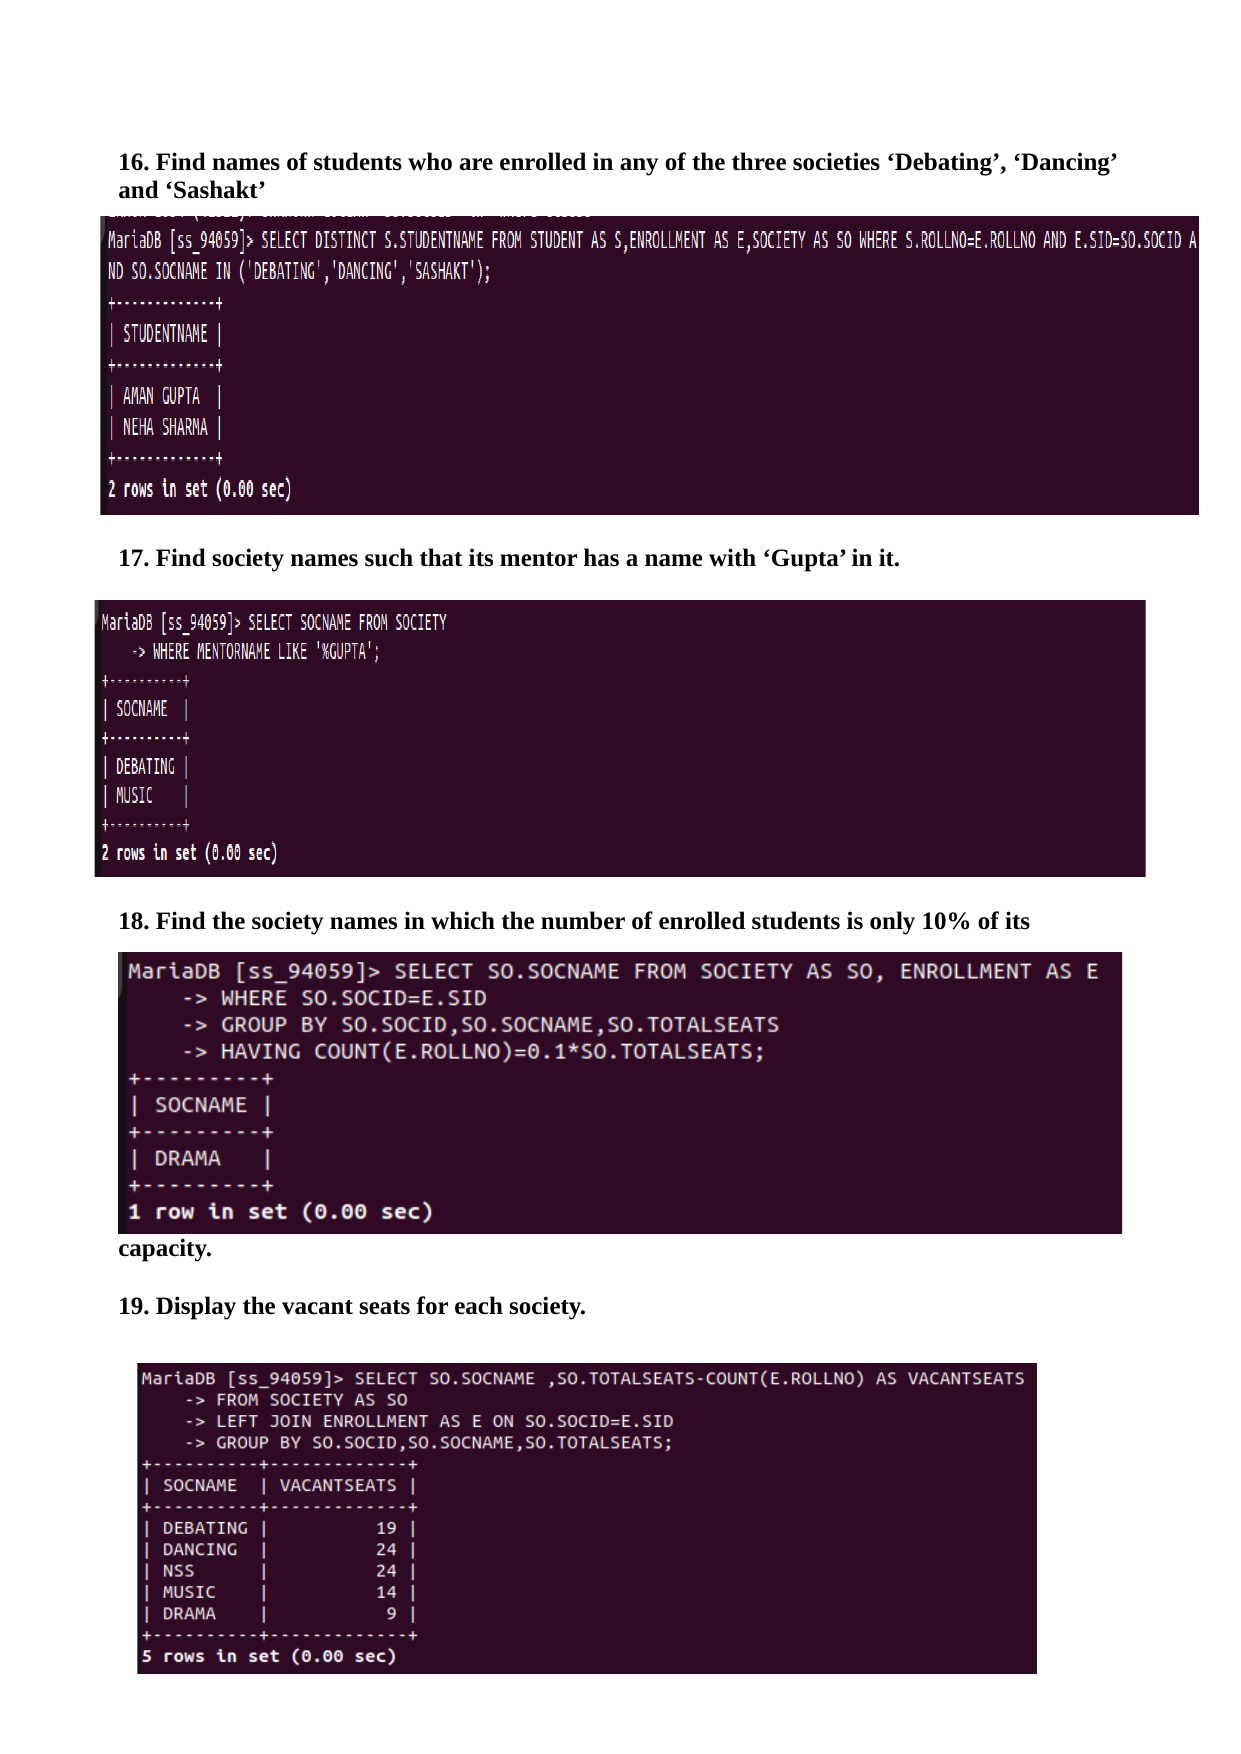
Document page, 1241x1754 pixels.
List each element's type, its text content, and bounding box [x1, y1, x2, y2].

text and ‘Sashakt’ [118, 176, 1122, 204]
picture [100, 216, 1199, 515]
text 16. Find names of students who are enrolled in any of the three societies ‘Debating’, ‘Dancing’ [118, 147, 1122, 176]
picture [118, 952, 1123, 1234]
text capacity. [118, 1234, 1122, 1262]
picture [137, 1363, 1037, 1674]
text 18. Find the society names in which the number of enrolled students is only 10% of its [118, 906, 1122, 934]
text 19. Display the vacant seats for each society. [118, 1291, 1122, 1319]
text [118, 934, 1122, 952]
text 17. Find society names such that its mentor has a name with ‘Gupta’ in it. [118, 543, 1122, 572]
picture [94, 600, 1146, 877]
